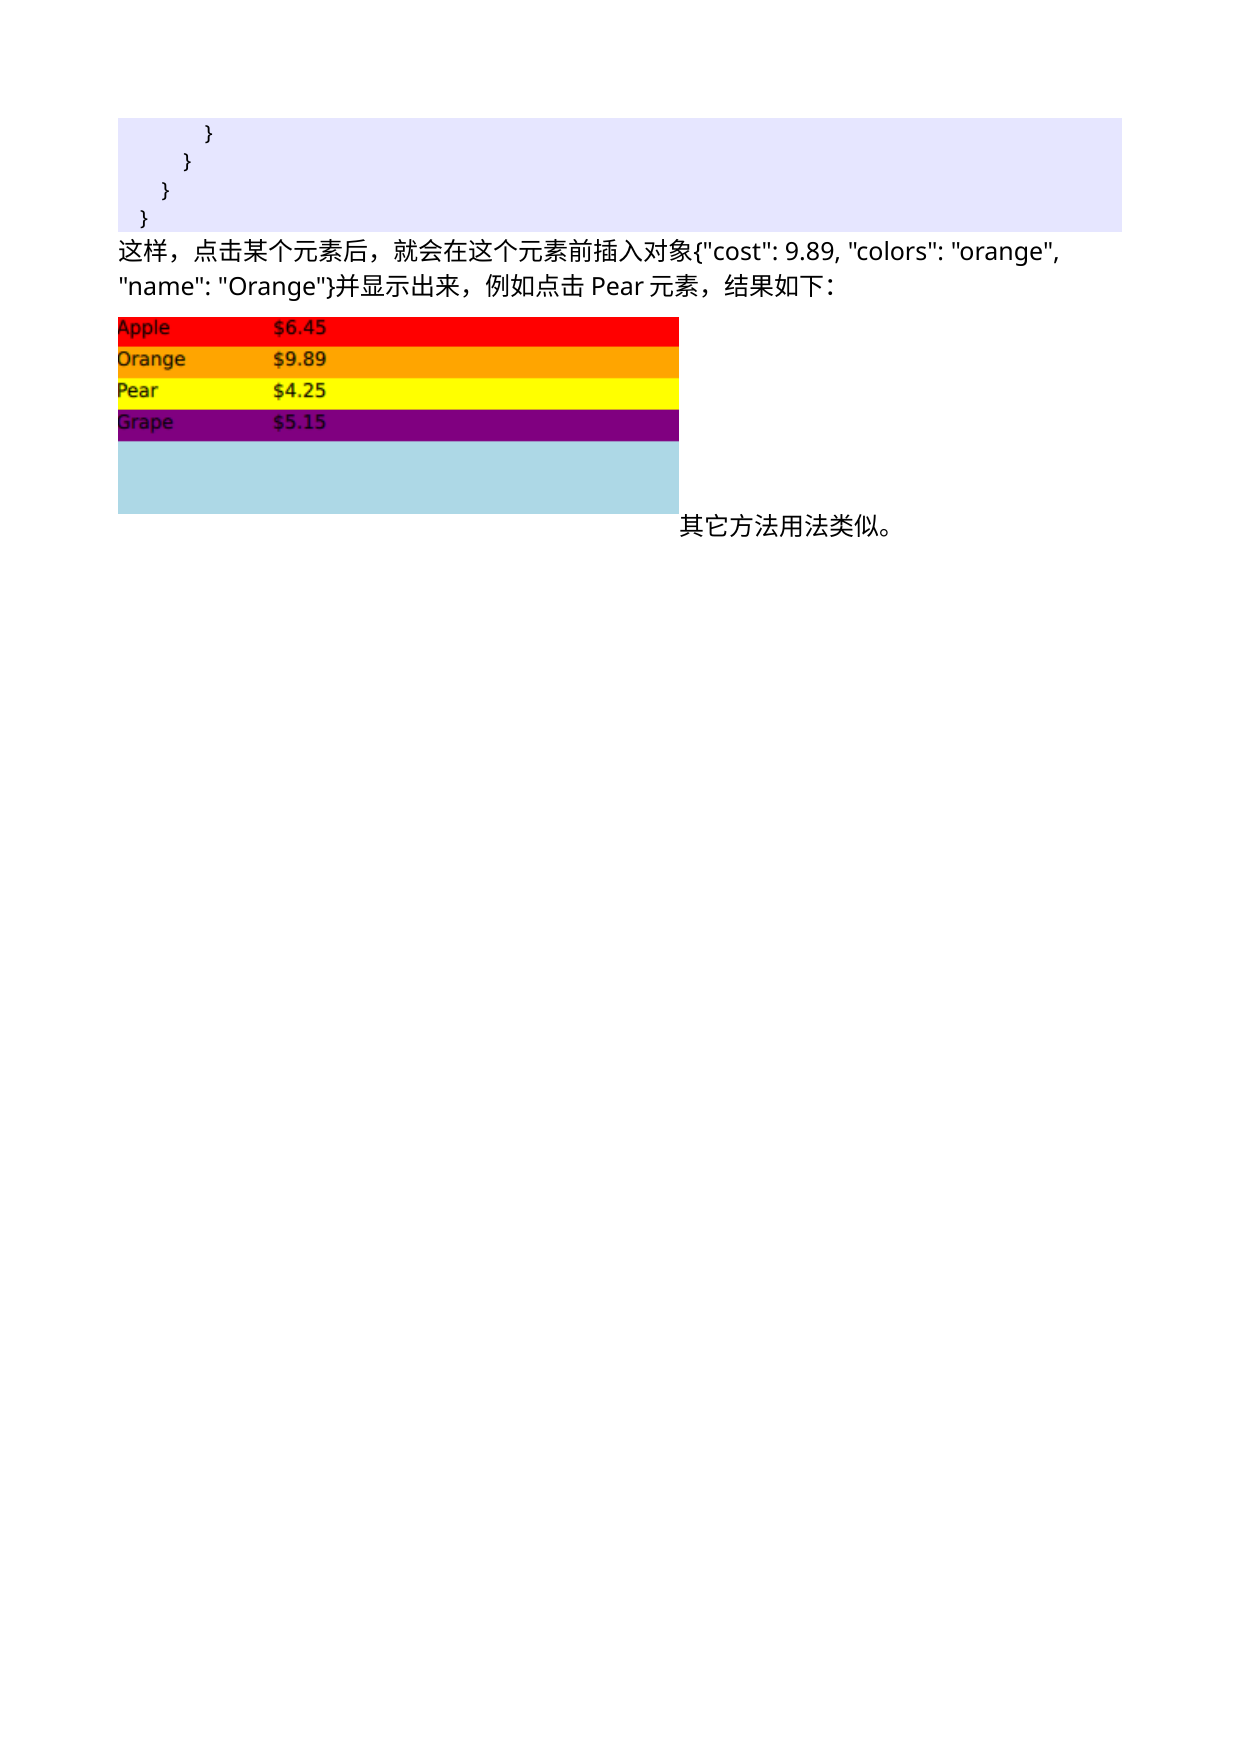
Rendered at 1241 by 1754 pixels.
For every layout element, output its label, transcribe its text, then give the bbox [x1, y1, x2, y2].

text } [118, 147, 1122, 175]
picture [118, 317, 679, 514]
text 这样，点击某个元素后，就会在这个元素前插入对象{"cost": 9.89, "colors": "orange", "name": "Orange"}并显示出来，例如点击Pear元素，结果如下： [118, 232, 1122, 302]
text } [118, 203, 1122, 232]
text } [118, 118, 1122, 147]
text } [118, 175, 1122, 203]
text 其它方法用法类似。 [118, 507, 1122, 543]
